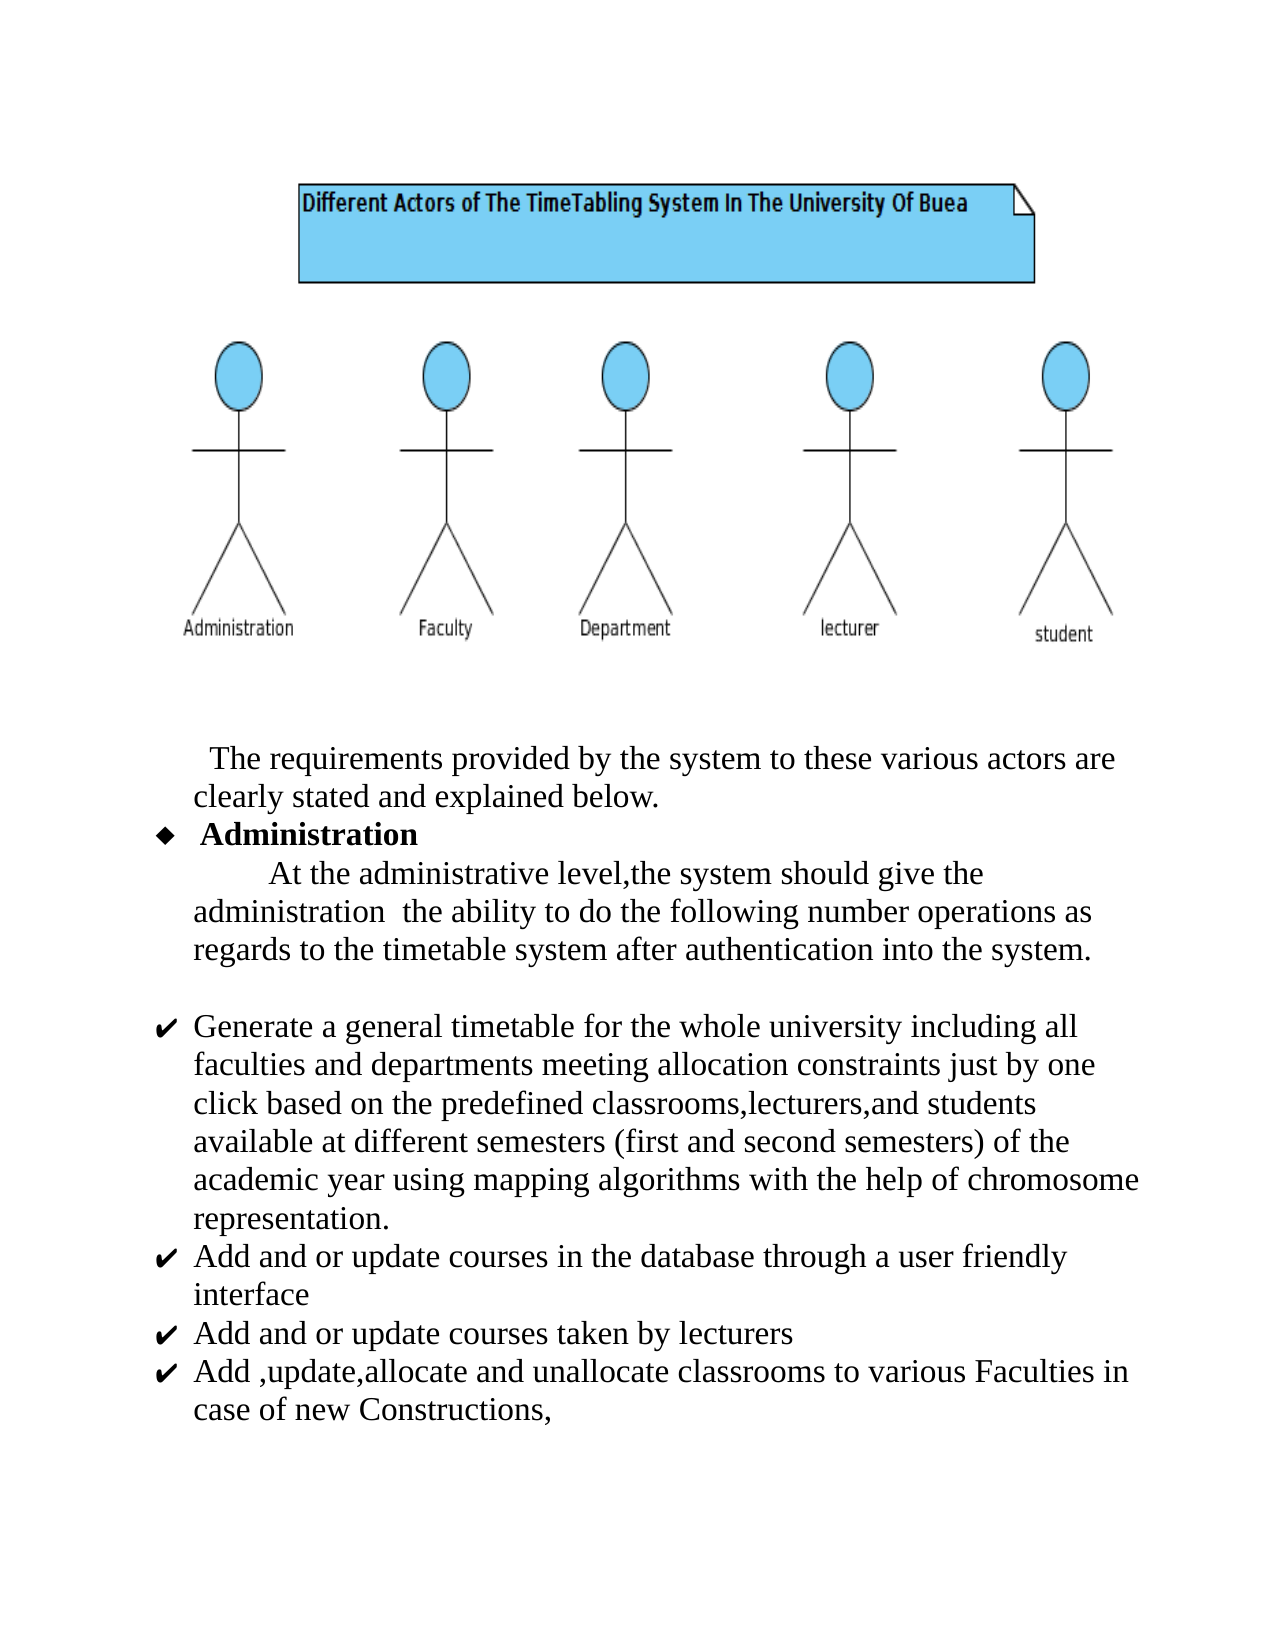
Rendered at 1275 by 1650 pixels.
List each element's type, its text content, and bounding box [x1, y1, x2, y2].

list Generate a general timetable for the whole university including all faculties and departments meeting allocation constraints just by one click based on the predefined classrooms,lecturers,and students available at different semesters (first and second semesters) of the academic year using mapping algorithms with the help of chromosome representation. [156, 1006, 1157, 1236]
list Add and or update courses taken by lecturers [156, 1313, 1157, 1351]
list Add and or update courses in the database through a user friendly interface [156, 1236, 1157, 1313]
list The requirements provided by the system to these various actors are clearly stated and explained below. [156, 738, 1157, 814]
list Administration [156, 814, 1157, 853]
list At the administrative level,the system should give the administration the ability to do the following number operations as regards to the timetable system after authentication into the system. [156, 853, 1157, 968]
picture [118, 118, 1157, 700]
list Add ,update,allocate and unallocate classrooms to various Faculties in case of new Constructions, [156, 1351, 1157, 1428]
